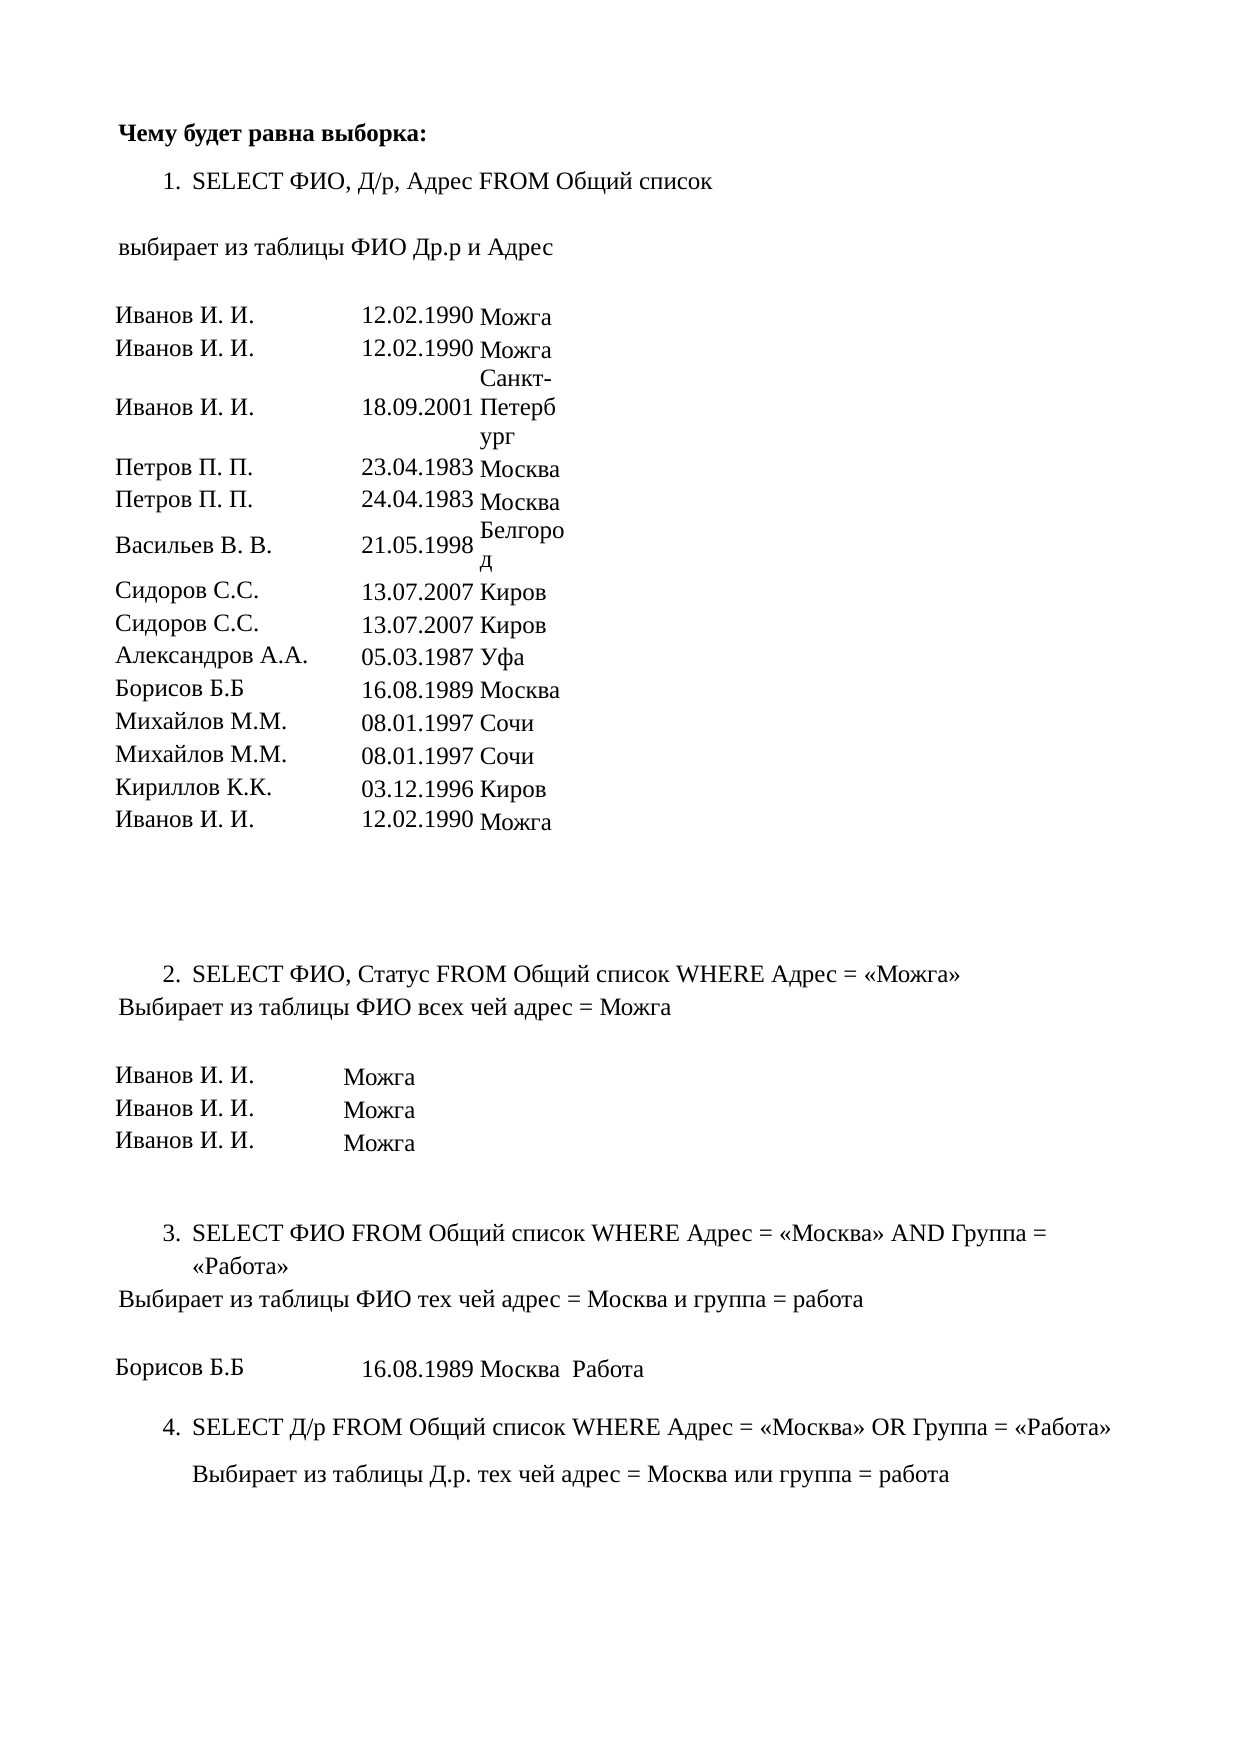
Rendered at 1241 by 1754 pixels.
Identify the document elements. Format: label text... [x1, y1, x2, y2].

table_cell Васильев В. В. [112, 515, 340, 573]
table_cell Александров А.А. [112, 639, 340, 671]
table_cell 08.01.1997 [340, 737, 476, 770]
table_cell Петров П. П. [112, 483, 340, 515]
table_cell Уфа [476, 639, 569, 671]
table_cell Киров [476, 770, 569, 802]
table_cell Москва [476, 671, 569, 704]
table_cell Михайлов М.М. [112, 704, 340, 737]
table_header Борисов Б.Б [112, 1350, 340, 1383]
table_cell 03.12.1996 [340, 770, 476, 802]
table_cell 05.03.1987 [340, 639, 476, 671]
table_header 12.02.1990 [340, 298, 476, 331]
table_cell Иванов И. И. [112, 1091, 340, 1123]
table_cell Москва [476, 483, 569, 515]
table_cell Михайлов М.М. [112, 737, 340, 770]
table_cell Кириллов К.К. [112, 770, 340, 802]
table_header Иванов И. И. [112, 1058, 340, 1091]
table_cell Можга [476, 803, 569, 835]
table_cell 12.02.1990 [340, 803, 476, 835]
text выбирает из таблицы ФИО Др.р и Адрес [118, 232, 1122, 261]
text Выбирает из таблицы ФИО всех чей адрес = Можга [118, 992, 1122, 1021]
table_cell 18.09.2001 [340, 364, 476, 450]
table_cell Иванов И. И. [112, 803, 340, 835]
table_header 16.08.1989 [340, 1350, 476, 1383]
table_cell 21.05.1998 [340, 515, 476, 573]
list SELECT ФИО FROM Общий список WHERE Адрес = «Москва» AND Группа = «Работа» [162, 1218, 1122, 1280]
table_cell Москва [476, 450, 569, 482]
table_header Работа [569, 1350, 757, 1383]
list SELECT ФИО, Статус FROM Общий список WHERE Адрес = «Можга» [162, 959, 1122, 988]
table_cell Можга [476, 331, 569, 363]
text Чему будет равна выборка: [118, 118, 1122, 147]
table_cell Иванов И. И. [112, 331, 340, 363]
table_header Можга [476, 298, 569, 331]
table_header Иванов И. И. [112, 298, 340, 331]
table_cell 24.04.1983 [340, 483, 476, 515]
table_cell Петров П. П. [112, 450, 340, 482]
table_cell Сидоров С.С. [112, 606, 340, 638]
table_header Москва [476, 1350, 569, 1383]
text Выбирает из таблицы ФИО тех чей адрес = Москва и группа = работа [118, 1284, 1122, 1313]
table_header Можга [340, 1058, 476, 1091]
table_cell Сидоров С.С. [112, 573, 340, 606]
table_cell 13.07.2007 [340, 606, 476, 638]
table_cell Иванов И. И. [112, 364, 340, 450]
table_cell 13.07.2007 [340, 573, 476, 606]
list Выбирает из таблицы Д.р. тех чей адрес = Москва или группа = работа [162, 1459, 1122, 1488]
table_cell Можга [340, 1124, 476, 1156]
list SELECT Д/р FROM Общий список WHERE Адрес = «Москва» OR Группа = «Работа» [162, 1412, 1122, 1441]
table_cell 12.02.1990 [340, 331, 476, 363]
table_cell Сочи [476, 704, 569, 737]
list SELECT ФИО, Д/р, Адрес FROM Общий список [162, 166, 1122, 194]
table_cell Иванов И. И. [112, 1124, 340, 1156]
table_cell Санкт-Петербург [476, 364, 569, 450]
table_cell Киров [476, 606, 569, 638]
table_cell 23.04.1983 [340, 450, 476, 482]
table_cell Сочи [476, 737, 569, 770]
table_cell 08.01.1997 [340, 704, 476, 737]
table_cell Борисов Б.Б [112, 671, 340, 704]
table_cell 16.08.1989 [340, 671, 476, 704]
table_cell Киров [476, 573, 569, 606]
table_cell Белгород [476, 515, 569, 573]
table_cell Можга [340, 1091, 476, 1123]
